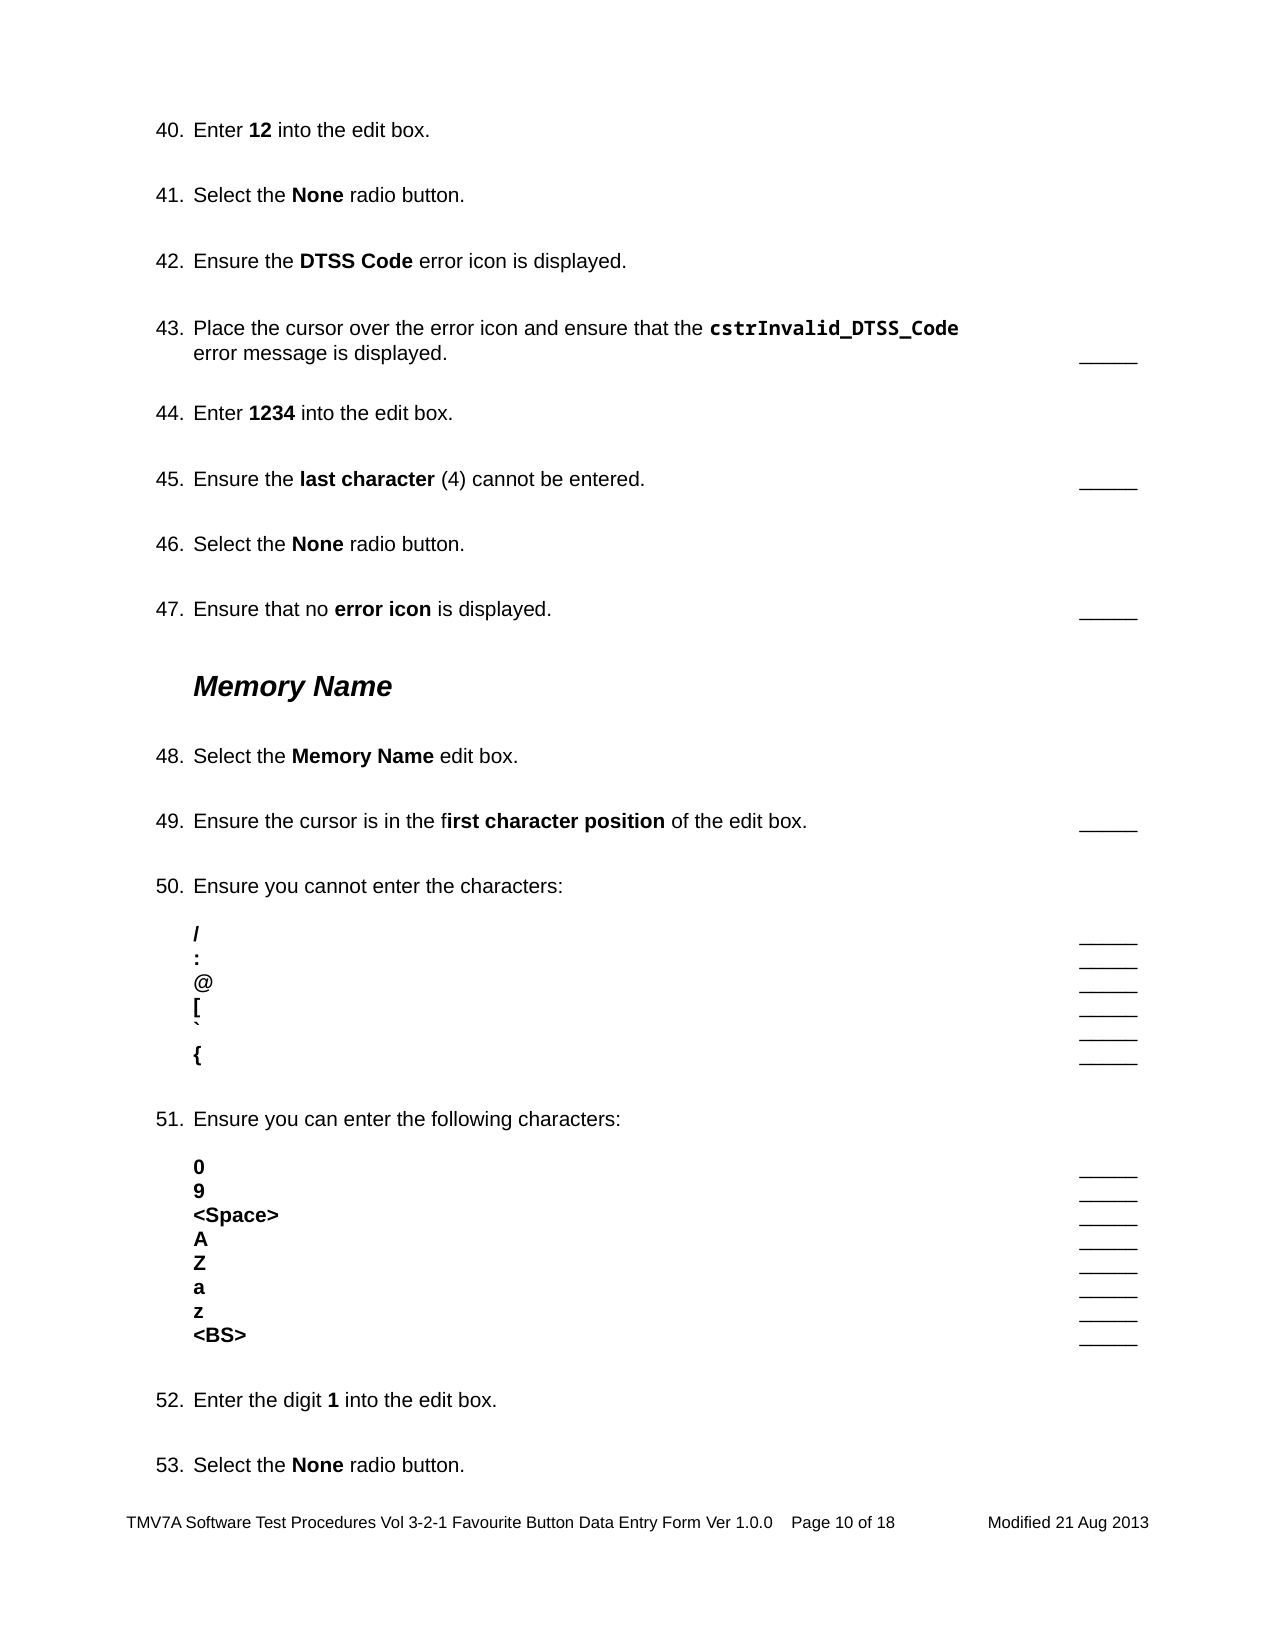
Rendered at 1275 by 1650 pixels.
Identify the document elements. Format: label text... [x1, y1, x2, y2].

list Enter the digit 1 into the edit box. [156, 1388, 1157, 1440]
list Ensure the last character (4) cannot be entered. _____ [156, 466, 1157, 519]
list Ensure you cannot enter the characters: / _____ : _____ @ _____ [ _____ ` _____ { _____ [156, 874, 1157, 1094]
list Enter 1234 into the edit box. [156, 401, 1157, 454]
list Ensure that no error icon is displayed. _____ Memory Name [156, 597, 1157, 731]
list Ensure the DTSS Code error icon is displayed. [156, 248, 1157, 301]
list Enter 12 into the edit box. [156, 118, 1157, 171]
list Select the None radio button. [156, 532, 1157, 584]
list Ensure the cursor is in the first character position of the edit box. _____ [156, 809, 1157, 861]
list Ensure you can enter the following characters: 0 _____ 9 _____ <Space> _____ A _____ Z _____ a _____ z _____ <BS> _____ [156, 1107, 1157, 1375]
list Select the None radio button. [156, 183, 1157, 236]
list Select the Memory Name edit box. [156, 743, 1157, 796]
list Select the None radio button. [156, 1453, 1157, 1477]
list Place the cursor over the error icon and ensure that the cstrInvalid_DTSS_Code error message is displayed. _____ [156, 314, 1157, 389]
